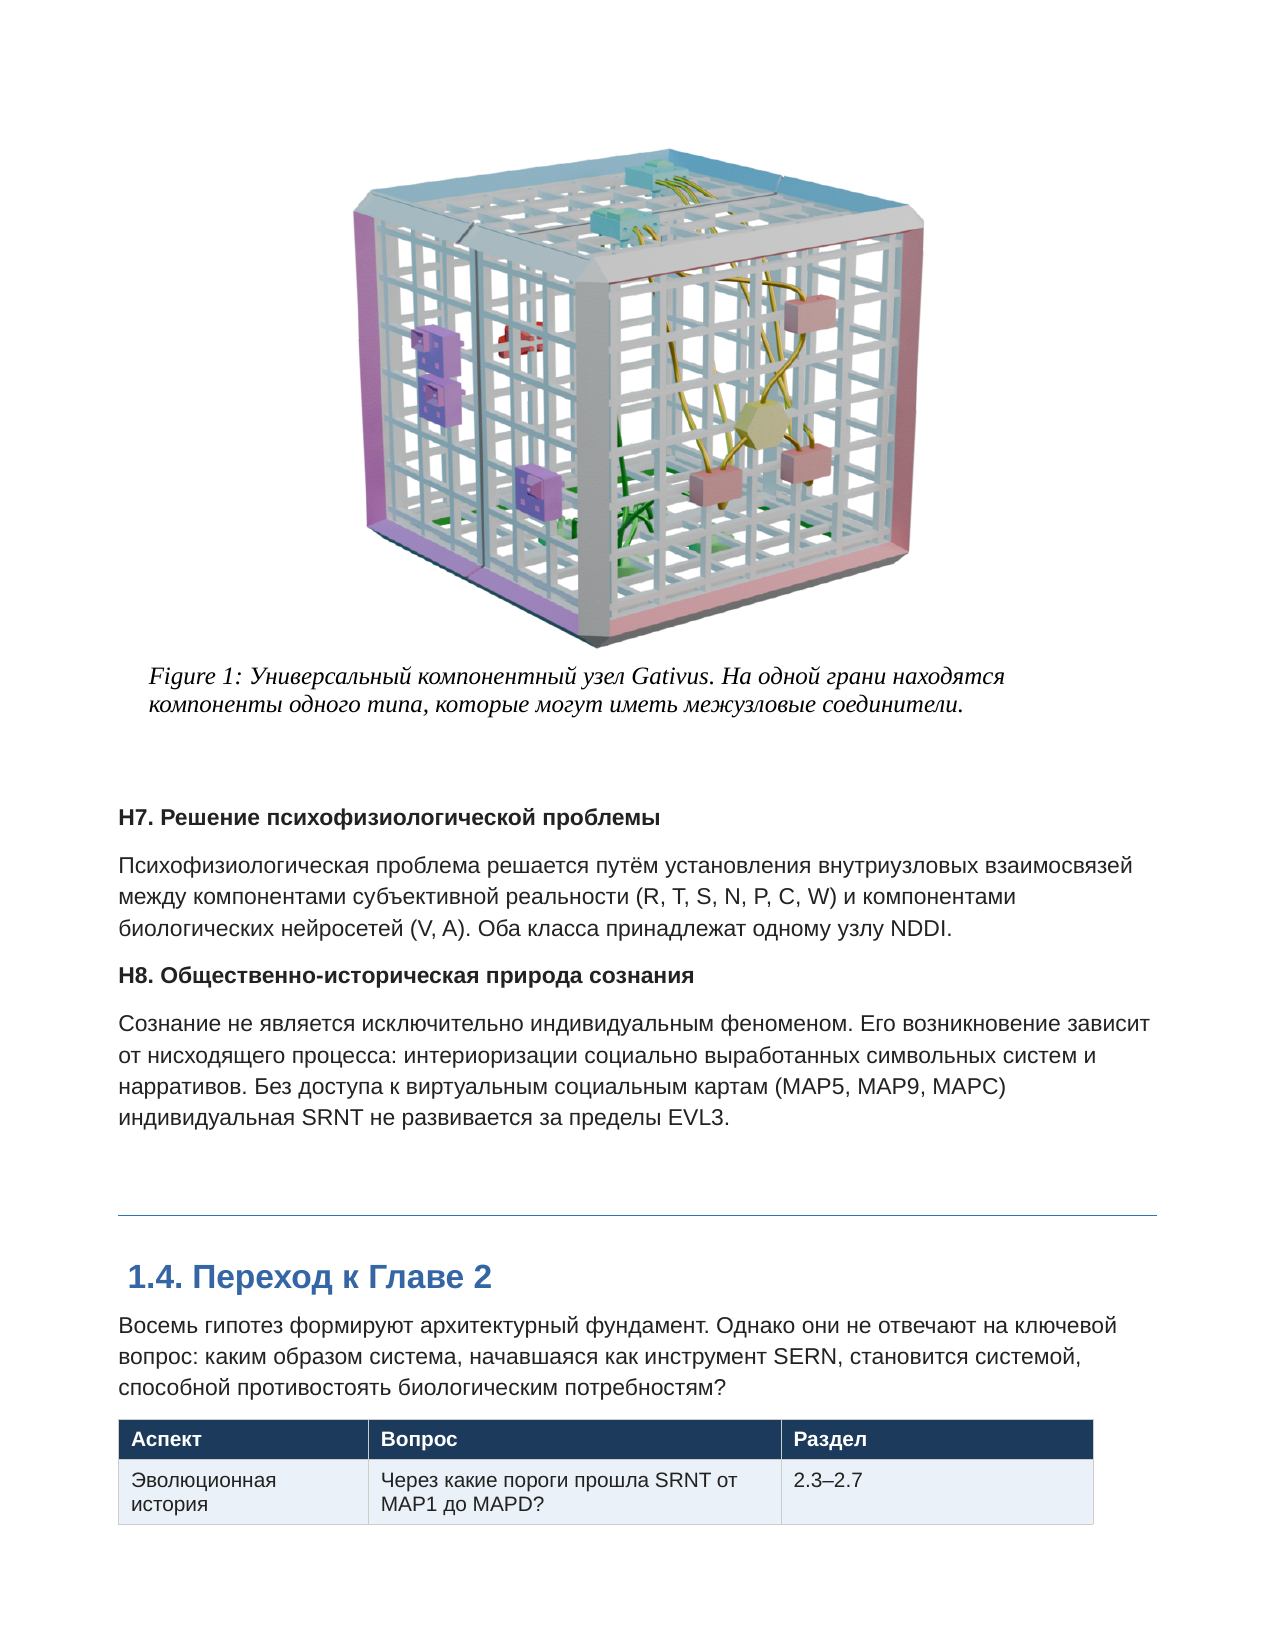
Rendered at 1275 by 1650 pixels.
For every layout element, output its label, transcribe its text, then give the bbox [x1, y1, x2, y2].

picture [337, 130, 930, 661]
table_cell 2.3–2.7 [782, 1460, 1093, 1524]
table_header Аспект [119, 1420, 368, 1459]
text H8. Общественно-историческая природа сознания [118, 959, 1157, 990]
table_header Вопрос [369, 1420, 781, 1459]
table_cell Эволюционная история [119, 1460, 368, 1524]
subtitle Переход к Главе 2 [118, 1257, 1157, 1296]
text H7. Решение психофизиологической проблемы [118, 801, 1157, 832]
text Figure 1: Универсальный компонентный узел Gativus. На одной грани находятся компоненты одного типа, которые могут иметь межузловые соединители. [148, 131, 1119, 718]
text Восемь гипотез формируют архитектурный фундамент. Однако они не отвечают на ключевой вопрос: каким образом система, начавшаяся как инструмент SERN, становится системой, способной противостоять биологическим потребностям? [118, 1308, 1157, 1402]
text Психофизиологическая проблема решается путём установления внутриузловых взаимосвязей между компонентами субъективной реальности (R, T, S, N, P, C, W) и компонентами биологических нейросетей (V, A). Оба класса принадлежат одному узлу NDDI. [118, 848, 1157, 942]
text Сознание не является исключительно индивидуальным феноменом. Его возникновение зависит от нисходящего процесса: интериоризации социально выработанных символьных систем и нарративов. Без доступа к виртуальным социальным картам (MAP5, MAP9, MAPC) индивидуальная SRNT не развивается за пределы EVL3. [118, 1007, 1157, 1132]
table_cell Через какие пороги прошла SRNT от MAP1 до MAPD? [369, 1460, 781, 1524]
table_header Раздел [782, 1420, 1093, 1459]
